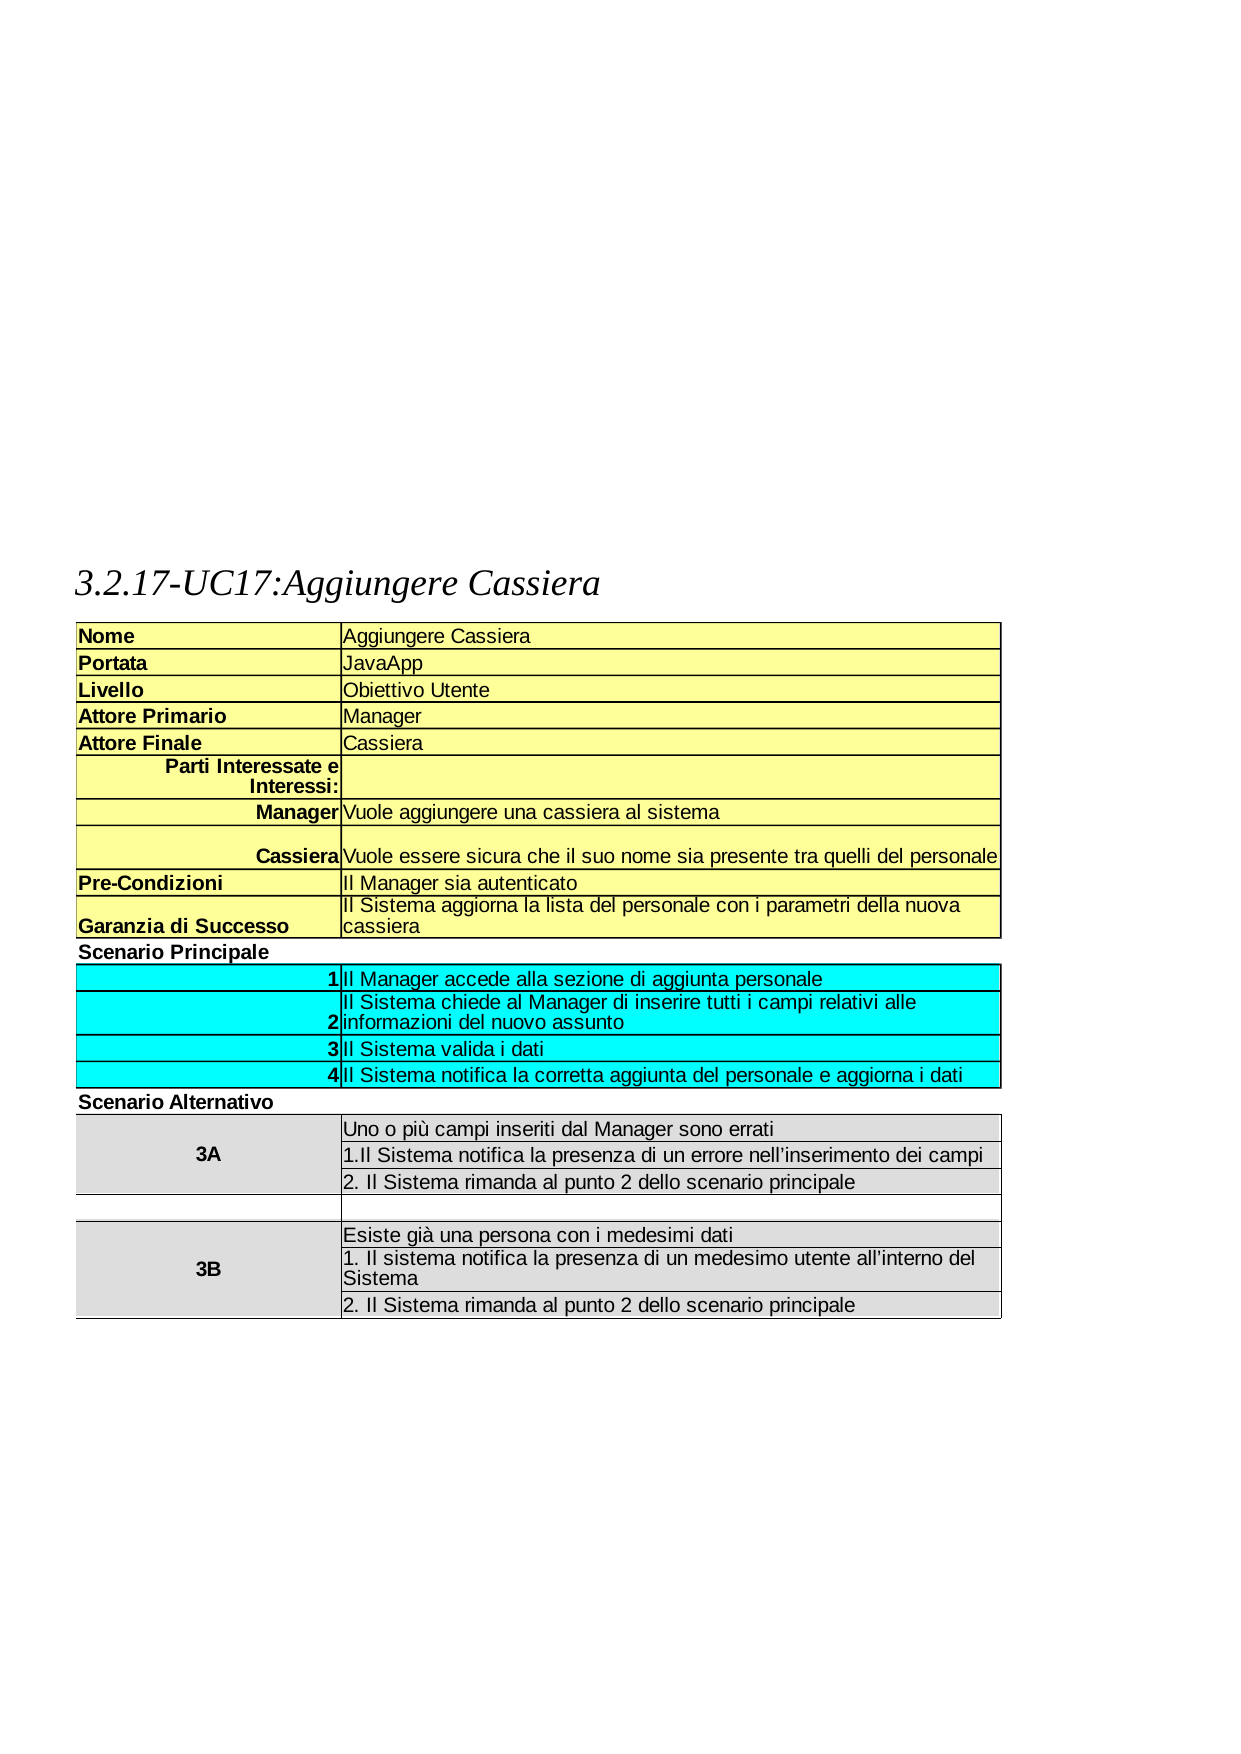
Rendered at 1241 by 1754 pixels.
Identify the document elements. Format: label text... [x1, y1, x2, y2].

text 3.2.17-UC17:Aggiungere Cassiera [75, 561, 1165, 604]
